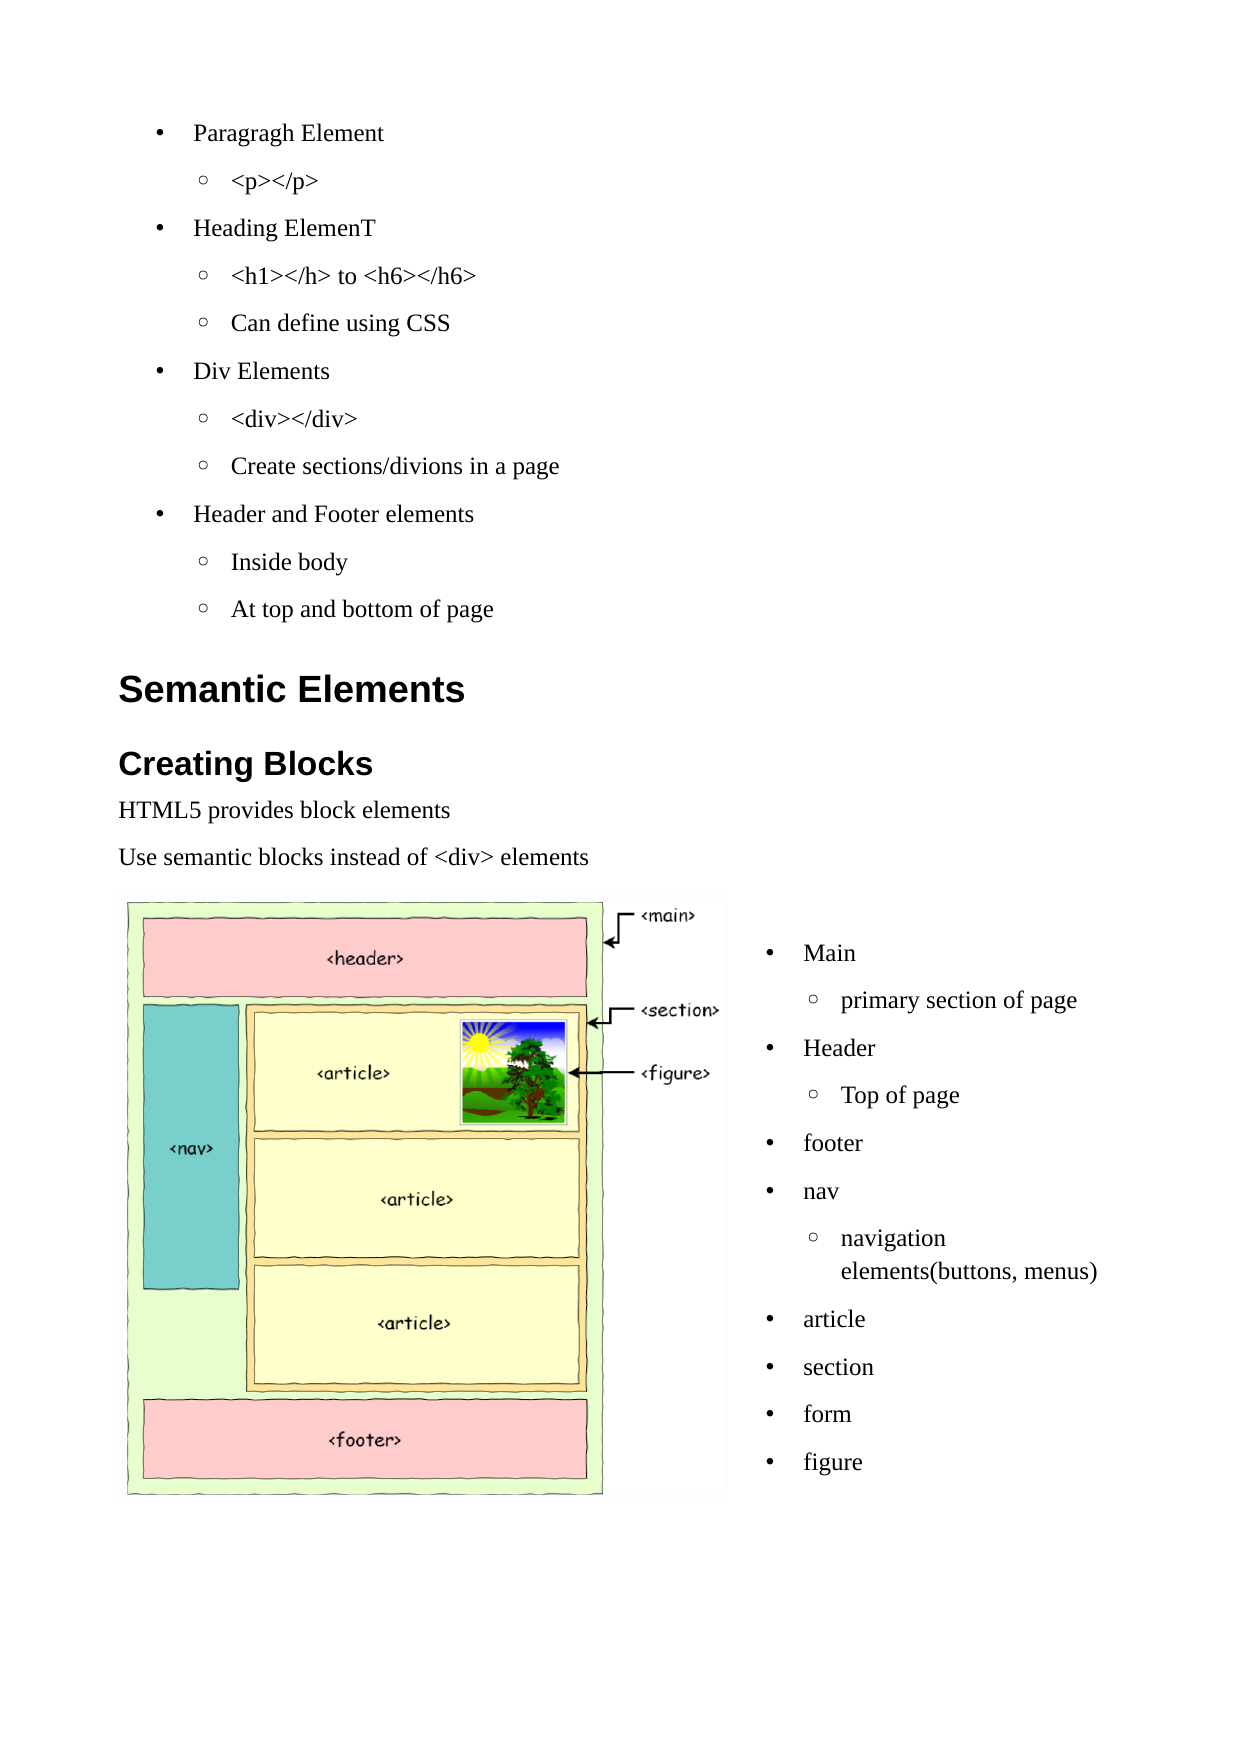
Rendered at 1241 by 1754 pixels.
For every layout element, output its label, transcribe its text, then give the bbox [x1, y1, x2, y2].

list <div></div> [193, 404, 1122, 432]
list Top of page [729, 1081, 1122, 1109]
list Heading ElemenT [156, 213, 1122, 242]
list Create sections/divions in a page [193, 451, 1122, 480]
list Inside body [193, 547, 1122, 575]
subtitle Semantic Elements [118, 667, 1122, 710]
picture [118, 890, 729, 1501]
list Main [729, 938, 1122, 966]
list navigation elements(buttons, menus) [729, 1223, 1122, 1285]
list section [729, 1352, 1122, 1380]
list Paragragh Element [156, 118, 1122, 147]
list <h1></h> to <h6></h6> [193, 261, 1122, 290]
list nav [729, 1176, 1122, 1204]
list <p></p> [193, 166, 1122, 194]
list form [729, 1399, 1122, 1428]
list Div Elements [156, 356, 1122, 385]
subtitle Creating Blocks [118, 744, 1122, 782]
list footer [729, 1128, 1122, 1157]
text HTML5 provides block elements [118, 795, 1122, 824]
text Use semantic blocks instead of <div> elements [118, 842, 1122, 871]
list Header and Footer elements [156, 499, 1122, 528]
list primary section of page [729, 985, 1122, 1014]
list At top and bottom of page [193, 594, 1122, 623]
list Header [729, 1033, 1122, 1062]
list Can define using CSS [193, 308, 1122, 337]
list figure [729, 1447, 1122, 1476]
list article [729, 1304, 1122, 1333]
